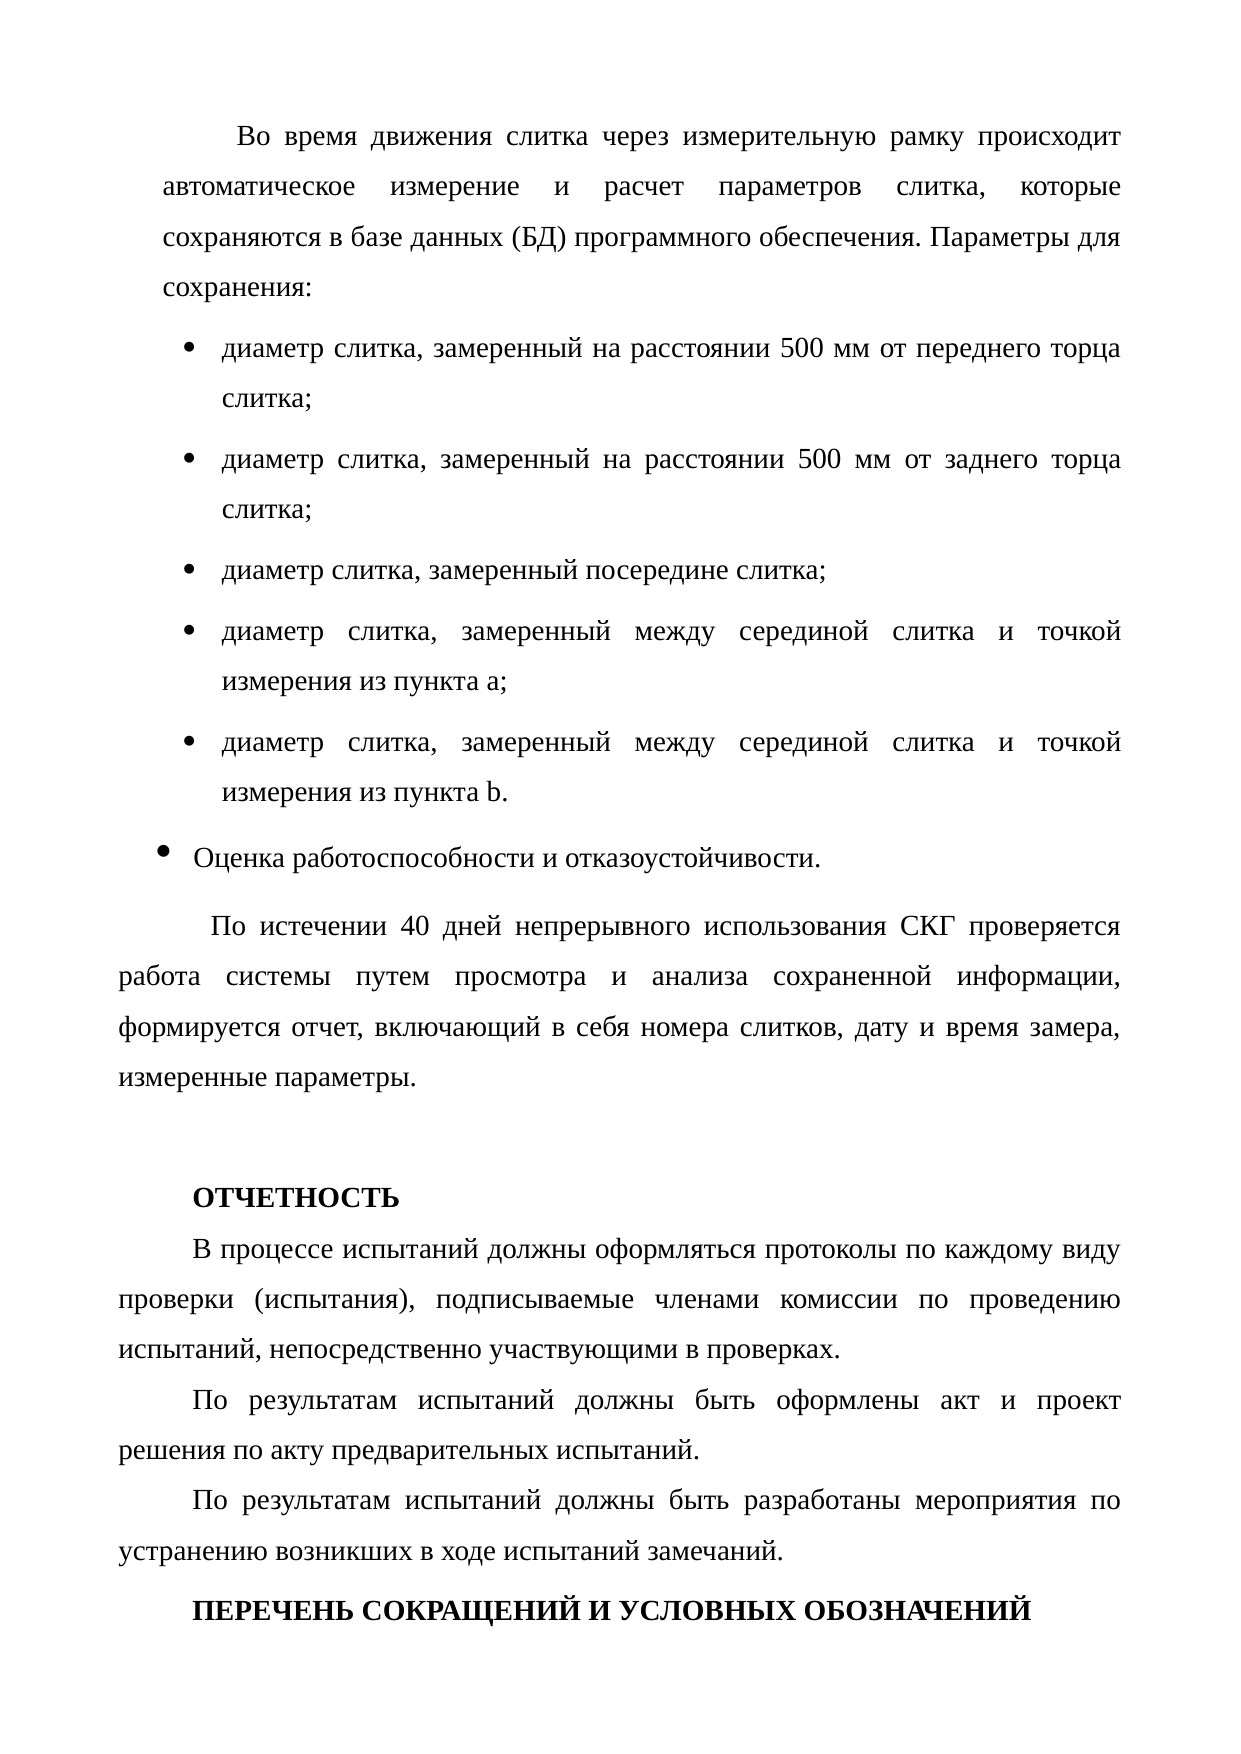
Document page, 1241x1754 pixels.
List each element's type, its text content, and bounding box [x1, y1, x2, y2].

text В процессе испытаний должны оформляться протоколы по каждому виду проверки (испытания), подписываемые членами комиссии по проведению испытаний, непосредственно участвующими в проверках. [118, 1231, 1122, 1365]
text Отчетность [118, 1181, 1122, 1214]
list Оценка работоспособности и отказоустойчивости. [156, 835, 1122, 877]
text По результатам испытаний должны быть оформлены акт и проект решения по акту предварительных испытаний. [118, 1382, 1122, 1466]
text По результатам испытаний должны быть разработаны мероприятия по устранению возникших в ходе испытаний замечаний. [118, 1482, 1122, 1566]
list диаметр слитка, замеренный между серединой слитка и точкой измерения из пункта b. [184, 724, 1122, 808]
list диаметр слитка, замеренный между серединой слитка и точкой измерения из пункта a; [184, 613, 1122, 697]
text Перечень сокращений и условных обозначений [118, 1593, 1122, 1627]
list диаметр слитка, замеренный на расстоянии 500 мм от переднего торца слитка; [184, 330, 1122, 414]
list По истечении 40 дней непрерывного использования СКГ проверяется работа системы путем просмотра и анализа сохраненной информации, формируется отчет, включающий в себя номера слитков, дату и время замера, измеренные параметры. [118, 908, 1122, 1093]
text Во время движения слитка через измерительную рамку происходит автоматическое измерение и расчет параметров слитка, которые сохраняются в базе данных (БД) программного обеспечения. Параметры для сохранения: [162, 118, 1122, 303]
list диаметр слитка, замеренный на расстоянии 500 мм от заднего торца слитка; [184, 441, 1122, 525]
list диаметр слитка, замеренный посередине слитка; [184, 552, 1122, 586]
